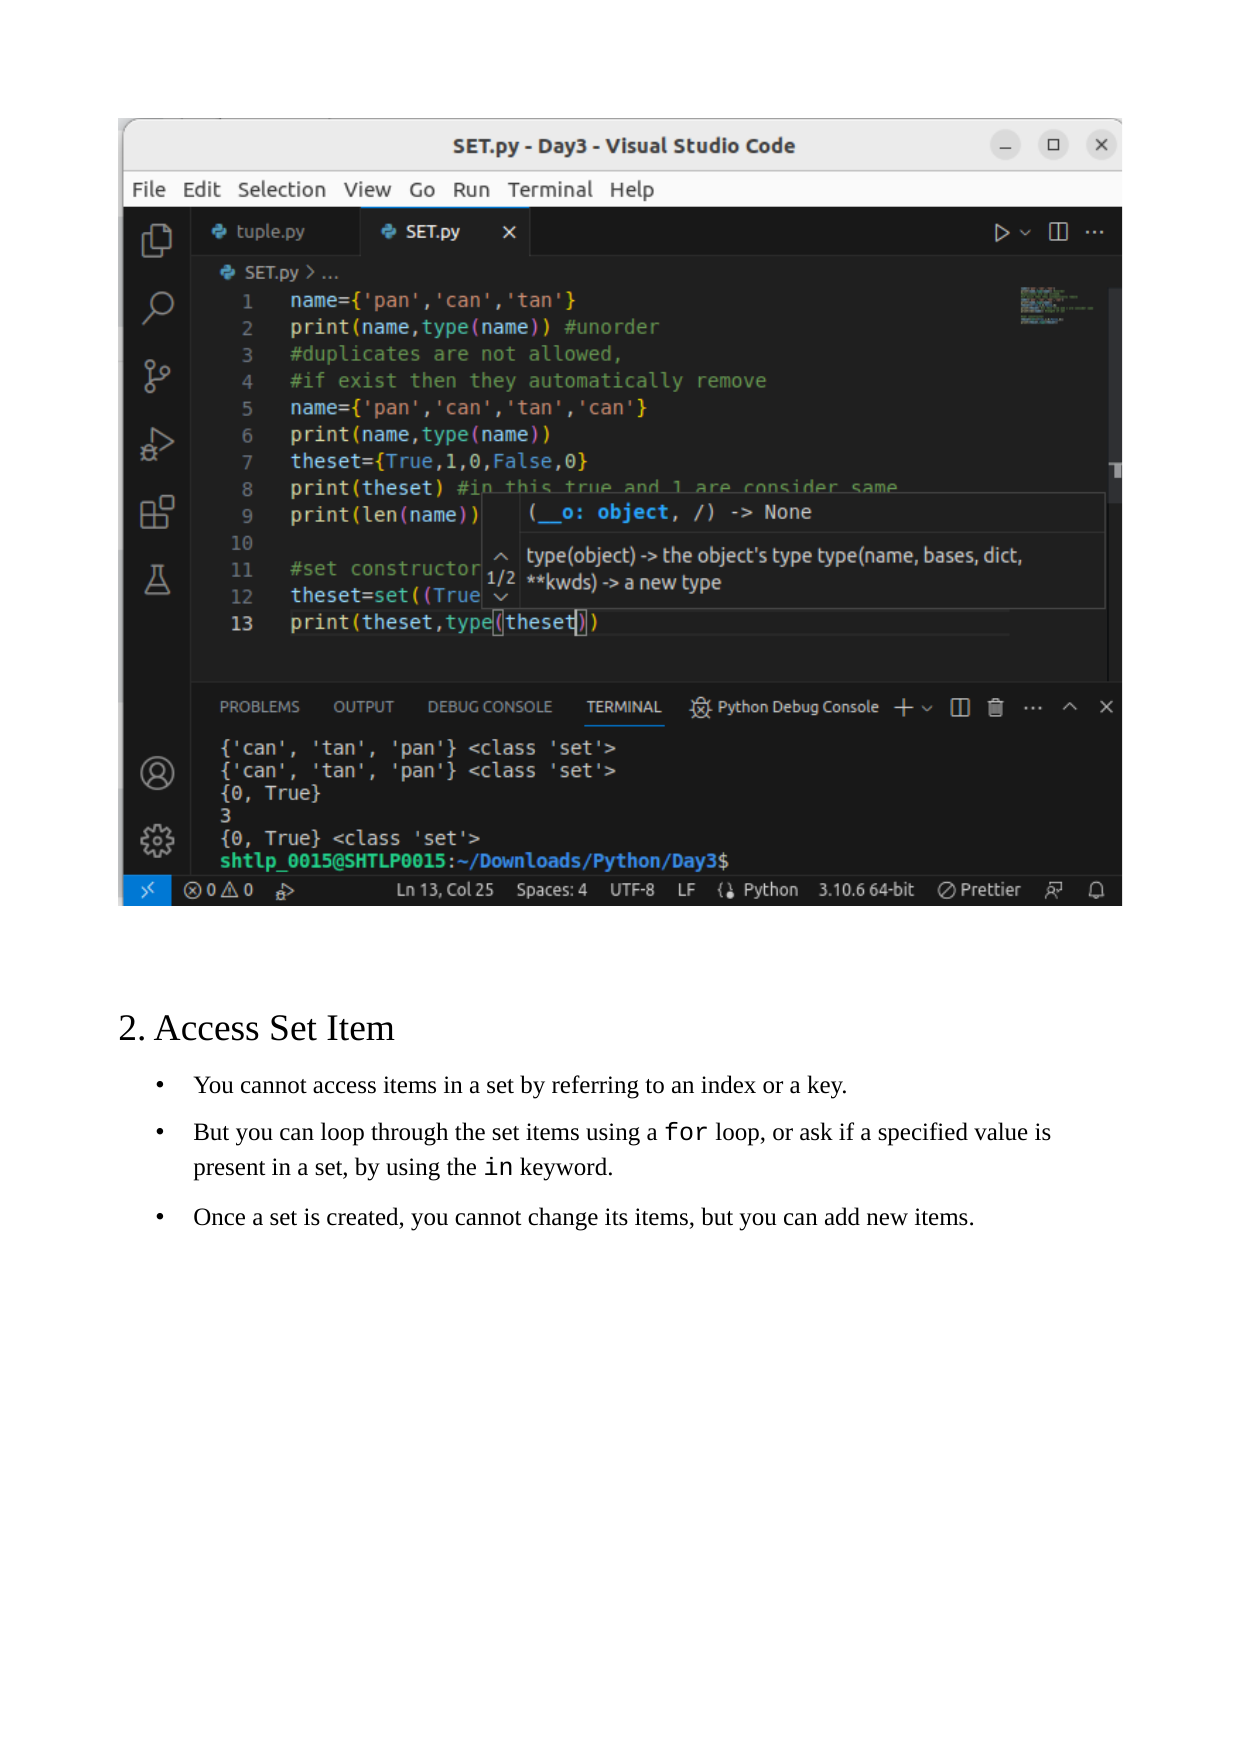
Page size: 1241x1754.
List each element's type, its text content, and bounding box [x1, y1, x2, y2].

list You cannot access items in a set by referring to an index or a key. [156, 1070, 1122, 1098]
list But you can loop through the set items using a for loop, or ask if a specified value is present in a set, by using the in keyword. [156, 1117, 1122, 1183]
text 2. Access Set Item [118, 1006, 1122, 1049]
list Once a set is created, you cannot change its items, but you can add new items. [156, 1202, 1122, 1231]
picture [118, 118, 1123, 906]
